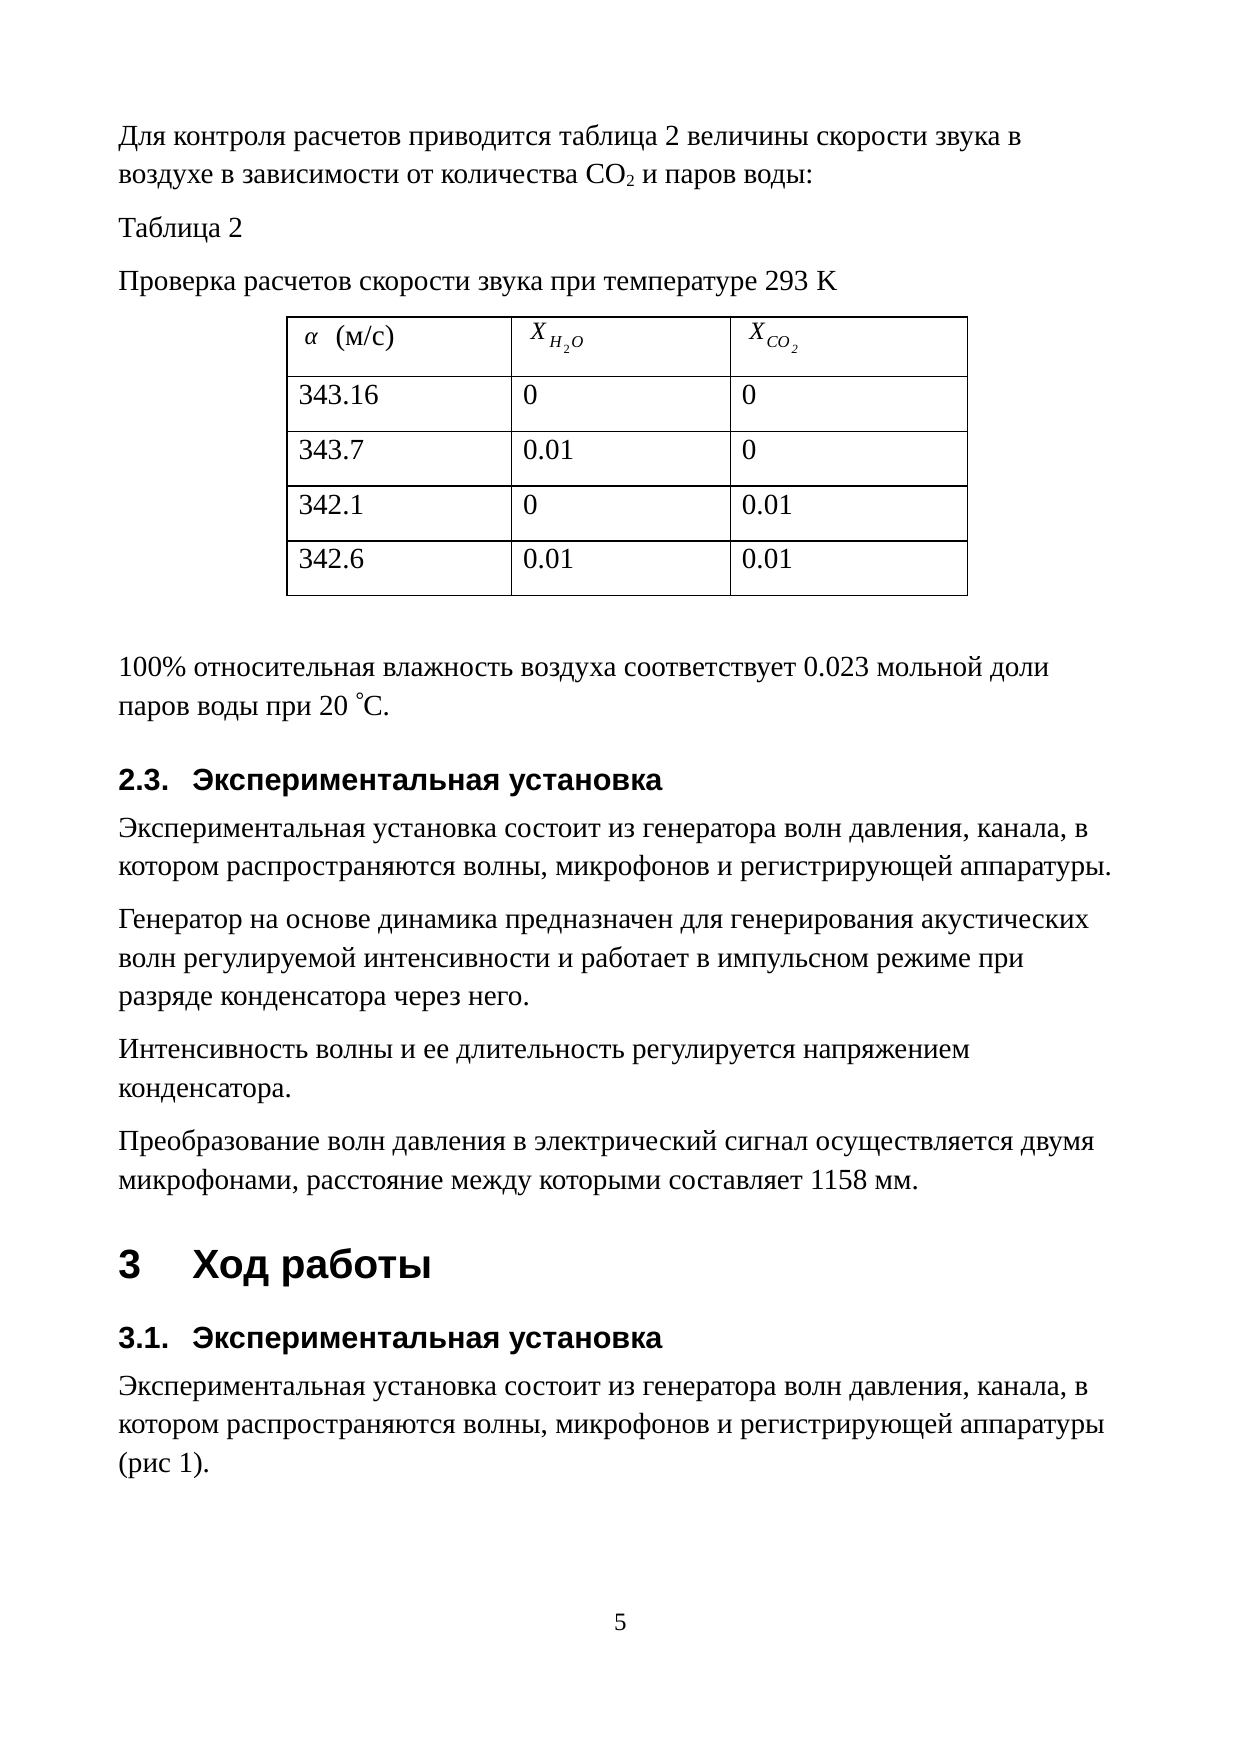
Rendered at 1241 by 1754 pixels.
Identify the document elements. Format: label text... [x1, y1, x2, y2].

table_cell 0 [512, 487, 730, 540]
text Для контроля расчетов приводится таблица 2 величины скорости звука в воздухе в зависимости от количества CO2 и паров воды: [118, 118, 1122, 190]
text Интенсивность волны и ее длительность регулируется напряжением конденсатора. [118, 1032, 1122, 1104]
text Экспериментальная установка состоит из генератора волн давления, канала, в котором распространяются волны, микрофонов и регистрирующей аппаратуры (рис 1). [118, 1368, 1122, 1479]
table_cell 0 [731, 432, 967, 485]
table_cell 0.01 [512, 542, 730, 594]
table_cell 343.16 [288, 377, 511, 431]
text Таблица 2 [118, 210, 1122, 243]
text Преобразование волн давления в электрический сигнал осуществляется двумя микрофонами, расстояние между которыми составляет 1158 мм. [118, 1123, 1122, 1195]
text 100% относительная влажность воздуха соответствует 0.023 мольной доли паров воды при 20 C. [118, 649, 1122, 721]
table_cell 342.6 [288, 542, 511, 594]
text Генератор на основе динамика предназначен для генерирования акустических волн регулируемой интенсивности и работает в импульсном режиме при разряде конденсатора через него. [118, 901, 1122, 1012]
table_header [731, 318, 967, 376]
table_cell 0 [731, 377, 967, 431]
table_cell 0.01 [731, 487, 967, 540]
table_cell 0.01 [731, 542, 967, 594]
table_header [512, 318, 730, 376]
table_cell 342.1 [288, 487, 511, 540]
table_header (м/с) [288, 318, 511, 376]
table_cell 0.01 [512, 432, 730, 485]
subtitle Экспериментальная установка [118, 1320, 1122, 1356]
subtitle Ход работы [118, 1240, 1122, 1287]
text Проверка расчетов скорости звука при температуре 293 K [118, 263, 1122, 296]
table_cell 343.7 [288, 432, 511, 485]
table_cell 0 [512, 377, 730, 431]
text Экспериментальная установка состоит из генератора волн давления, канала, в котором распространяются волны, микрофонов и регистрирующей аппаратуры. [118, 810, 1122, 882]
subtitle Экспериментальная установка [118, 762, 1122, 797]
